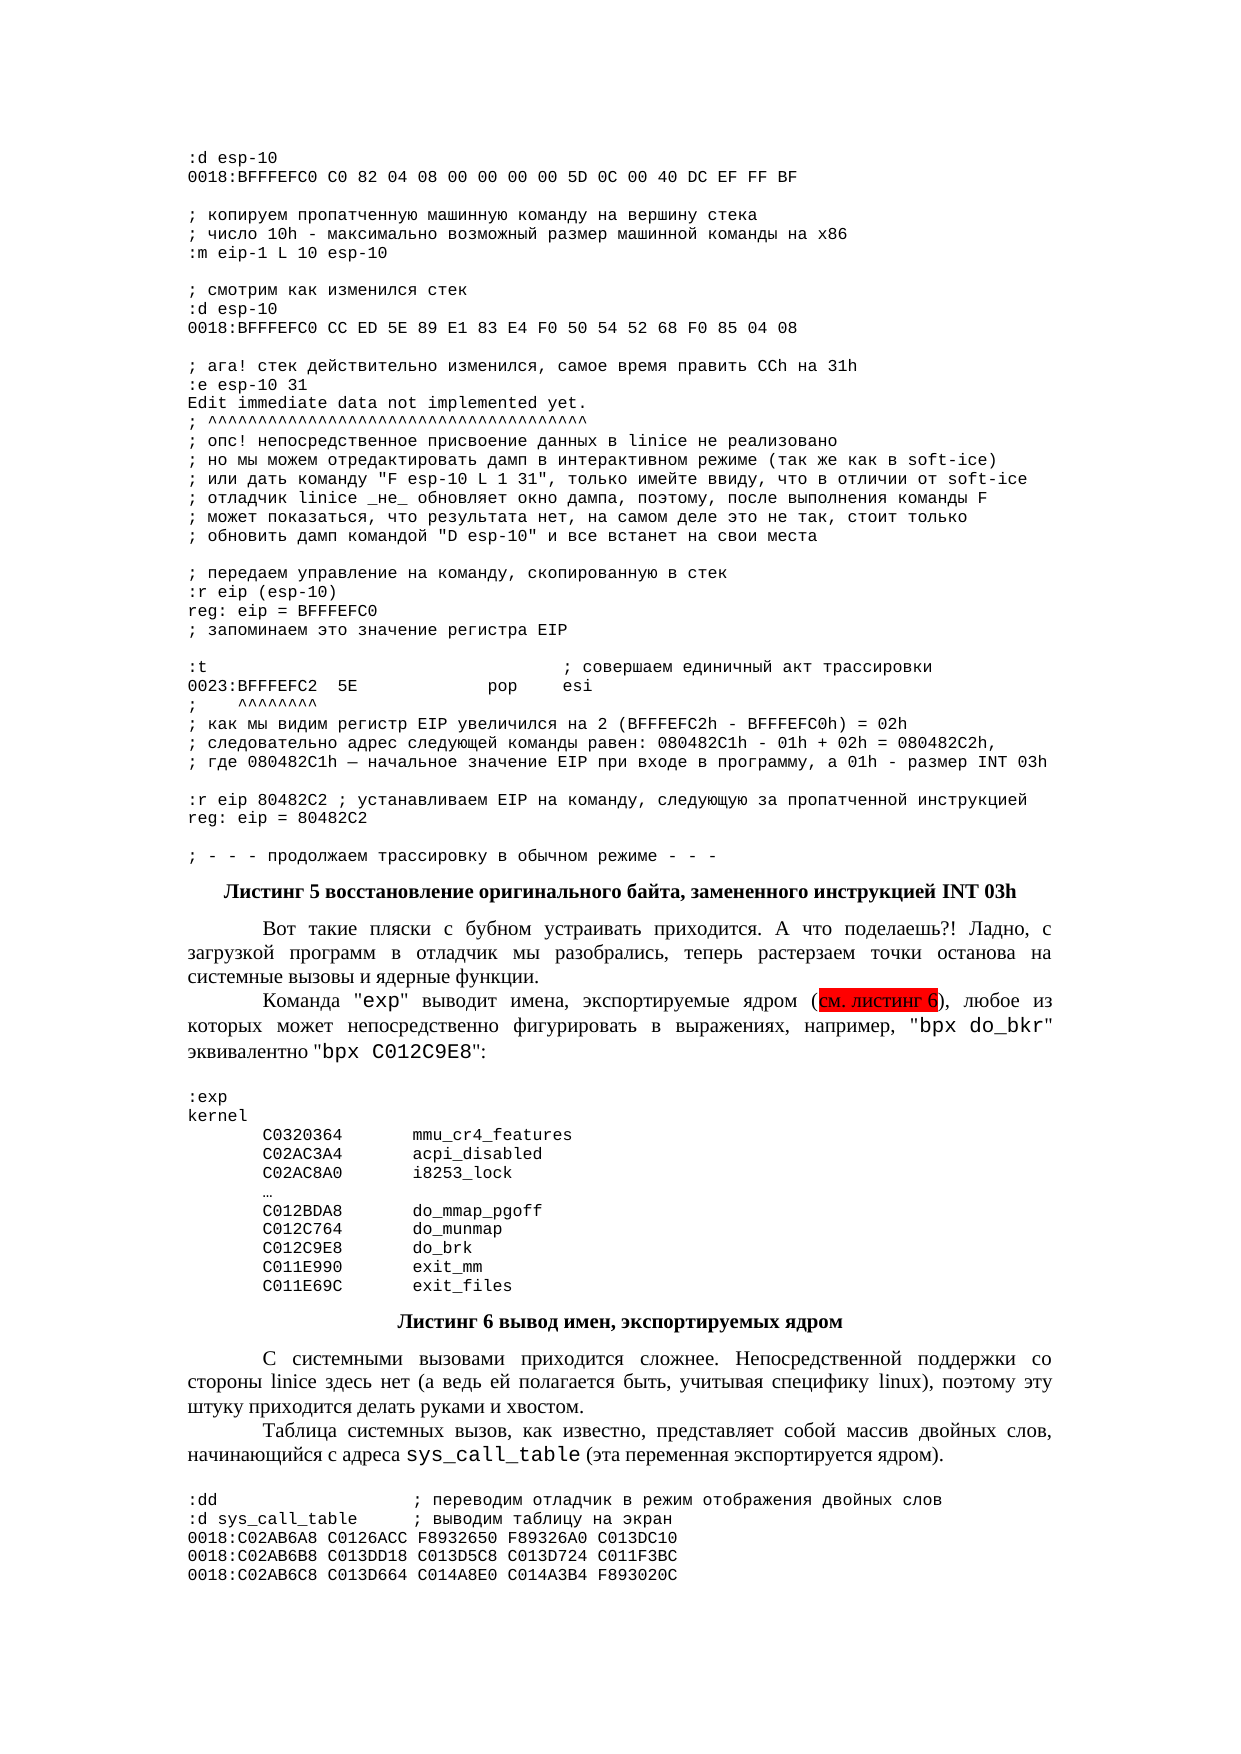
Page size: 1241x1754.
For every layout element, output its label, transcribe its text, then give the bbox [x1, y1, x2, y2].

text ; где 080482C1h — начальное значение EIP при входе в программу, а 01h - размер INT 03h [187, 753, 1053, 772]
text 0018:BFFFEFC0 CC ED 5E 89 E1 83 E4 F0 50 54 52 68 F0 85 04 08 [187, 320, 1053, 338]
text ; запоминаем это значение регистра EIP [187, 621, 1053, 640]
text ; число 10h - максимально возможный размер машинной команды на x86 [187, 225, 1053, 244]
text Листинг 6 вывод имен, экспортируемых ядром [187, 1309, 1053, 1333]
text С системными вызовами приходится сложнее. Непосредственной поддержки со стороны linice здесь нет (а ведь ей полагается быть, учитывая специфику linux), поэтому эту штуку приходится делать руками и хвостом. [187, 1345, 1053, 1418]
text ; или дать команду "F esp-10 L 1 31", только имейте ввиду, что в отличии от soft-ice [187, 471, 1053, 489]
text :d esp-10 [187, 150, 1053, 169]
text ; опс! непосредственное присвоение данных в linice не реализовано [187, 433, 1053, 452]
text ; - - - продолжаем трассировку в обычном режиме - - - [187, 848, 1053, 866]
text C02AC8A0 i8253_lock [187, 1164, 1053, 1183]
text ; как мы видим регистр EIP увеличился на 2 (BFFFEFC2h - BFFFEFC0h) = 02h [187, 716, 1053, 734]
text 0018:C02AB6C8 C013D664 C014A8E0 C014A3B4 F893020C [187, 1567, 1053, 1586]
text Edit immediate data not implemented yet. [187, 395, 1053, 414]
text :e esp-10 31 [187, 376, 1053, 395]
text … [187, 1183, 1053, 1202]
text 0018:C02AB6A8 C0126ACC F8932650 F89326A0 C013DC10 [187, 1529, 1053, 1548]
text C0320364 mmu_cr4_features [187, 1127, 1053, 1146]
text Листинг 5 восстановление оригинального байта, замененного инструкцией INT 03h [187, 879, 1053, 903]
text ; следовательно адрес следующей команды равен: 080482C1h - 01h + 02h = 080482C2h, [187, 734, 1053, 753]
text ; смотрим как изменился стек [187, 282, 1053, 301]
text ; ^^^^^^^^ [187, 697, 1053, 716]
text ; копируем пропатченную машинную команду на вершину стека [187, 207, 1053, 225]
text ; отладчик linice _не_ обновляет окно дампа, поэтому, после выполнения команды F [187, 489, 1053, 508]
text C012C764 do_munmap [187, 1221, 1053, 1240]
text ; обновить дамп командой "D esp-10" и все встанет на свои места [187, 527, 1053, 546]
text :r eip 80482C2 ; устанавливаем EIP на команду, следующую за пропатченной инструкцией [187, 791, 1053, 810]
text C02AC3A4 acpi_disabled [187, 1146, 1053, 1164]
text 0023:BFFFEFC2 5E pop esi [187, 678, 1053, 697]
text Вот такие пляски с бубном устраивать приходится. А что поделаешь?! Ладно, с загрузкой программ в отладчик мы разобрались, теперь растерзаем точки останова на системные вызовы и ядерные функции. [187, 916, 1053, 988]
text ; ага! стек действительно изменился, самое время править CCh на 31h [187, 357, 1053, 376]
text C011E69C exit_files [187, 1277, 1053, 1296]
text ; но мы можем отредактировать дамп в интерактивном режиме (так же как в soft-ice) [187, 452, 1053, 471]
text ; может показаться, что результата нет, на самом деле это не так, стоит только [187, 508, 1053, 527]
text C011E990 exit_mm [187, 1259, 1053, 1277]
text kernel [187, 1108, 1053, 1127]
text reg: eip = BFFFEFC0 [187, 602, 1053, 621]
text C012BDA8 do_mmap_pgoff [187, 1202, 1053, 1221]
text :exp [187, 1089, 1053, 1108]
text ; передаем управление на команду, скопированную в стек [187, 565, 1053, 584]
text 0018:BFFFEFC0 C0 82 04 08 00 00 00 00 5D 0C 00 40 DC EF FF BF [187, 169, 1053, 188]
text reg: eip = 80482C2 [187, 810, 1053, 829]
text Таблица системных вызов, как известно, представляет собой массив двойных слов, начинающийся с адреса sys_call_table (эта переменная экспортируется ядром). [187, 1418, 1053, 1467]
text ; ^^^^^^^^^^^^^^^^^^^^^^^^^^^^^^^^^^^^^^ [187, 414, 1053, 433]
text :r eip (esp-10) [187, 584, 1053, 602]
text :d esp-10 [187, 301, 1053, 320]
text Команда "exp" выводит имена, экспортируемые ядром (см. листинг 6), любое из которых может непосредственно фигурировать в выражениях, например, "bpx do_bkr" эквивалентно "bpx C012C9E8": [187, 988, 1053, 1065]
text :m eip-1 L 10 esp-10 [187, 244, 1053, 263]
text :d sys_call_table ; выводим таблицу на экран [187, 1510, 1053, 1529]
text 0018:C02AB6B8 C013DD18 C013D5C8 C013D724 C011F3BC [187, 1548, 1053, 1567]
text C012C9E8 do_brk [187, 1240, 1053, 1259]
text :dd ; переводим отладчик в режим отображения двойных слов [187, 1491, 1053, 1510]
text :t ; совершаем единичный акт трассировки [187, 659, 1053, 678]
